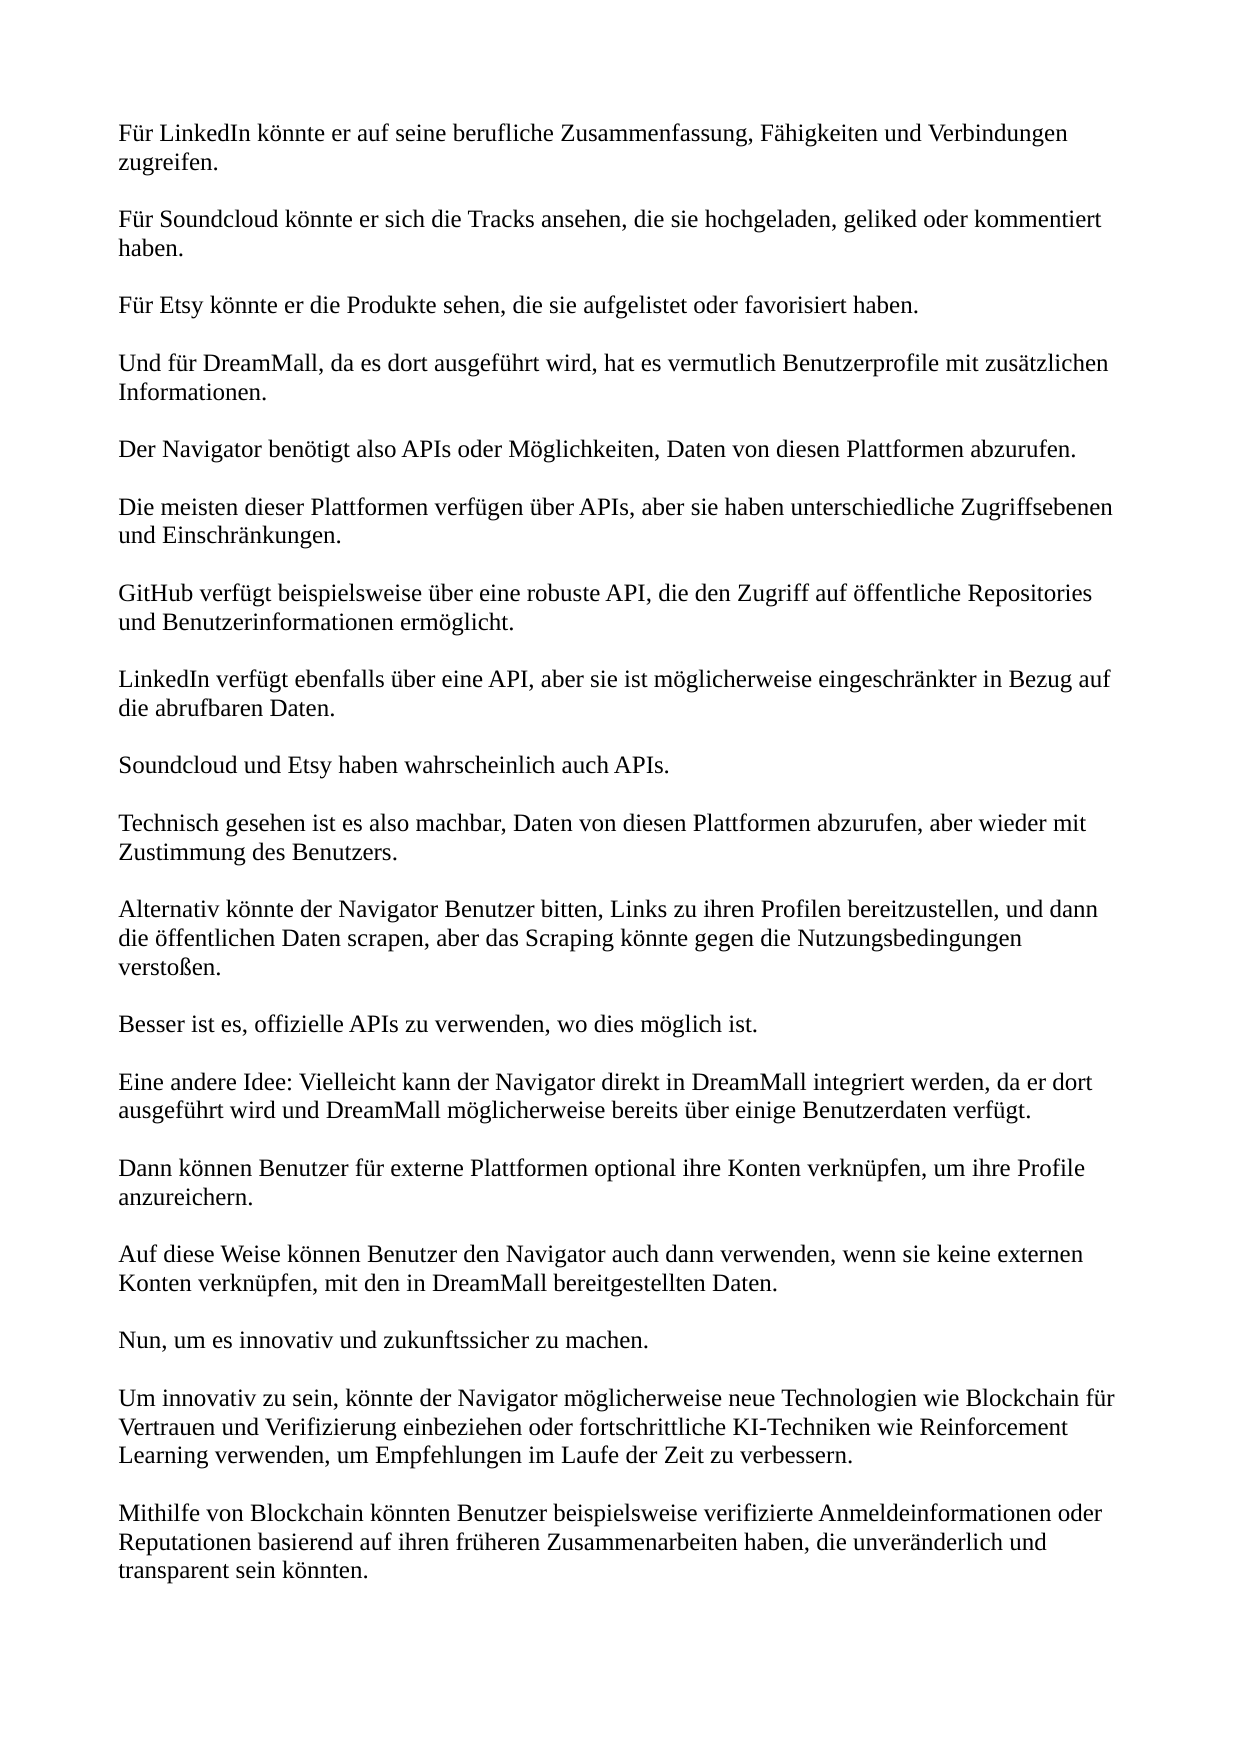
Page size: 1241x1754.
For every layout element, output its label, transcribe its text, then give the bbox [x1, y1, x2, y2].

text Soundcloud und Etsy haben wahrscheinlich auch APIs. [118, 751, 1122, 779]
text Dann können Benutzer für externe Plattformen optional ihre Konten verknüpfen, um ihre Profile anzureichern. [118, 1153, 1122, 1211]
text LinkedIn verfügt ebenfalls über eine API, aber sie ist möglicherweise eingeschränkter in Bezug auf die abrufbaren Daten. [118, 664, 1122, 722]
text Auf diese Weise können Benutzer den Navigator auch dann verwenden, wenn sie keine externen Konten verknüpfen, mit den in DreamMall bereitgestellten Daten. [118, 1239, 1122, 1297]
text Mithilfe von Blockchain könnten Benutzer beispielsweise verifizierte Anmeldeinformationen oder Reputationen basierend auf ihren früheren Zusammenarbeiten haben, die unveränderlich und transparent sein könnten. [118, 1498, 1122, 1584]
text Für Soundcloud könnte er sich die Tracks ansehen, die sie hochgeladen, geliked oder kommentiert haben. [118, 204, 1122, 262]
text Um innovativ zu sein, könnte der Navigator möglicherweise neue Technologien wie Blockchain für Vertrauen und Verifizierung einbeziehen oder fortschrittliche KI-Techniken wie Reinforcement Learning verwenden, um Empfehlungen im Laufe der Zeit zu verbessern. [118, 1383, 1122, 1469]
text Für Etsy könnte er die Produkte sehen, die sie aufgelistet oder favorisiert haben. [118, 291, 1122, 319]
text Technisch gesehen ist es also machbar, Daten von diesen Plattformen abzurufen, aber wieder mit Zustimmung des Benutzers. [118, 808, 1122, 866]
text Besser ist es, offizielle APIs zu verwenden, wo dies möglich ist. [118, 1009, 1122, 1038]
text Für LinkedIn könnte er auf seine berufliche Zusammenfassung, Fähigkeiten und Verbindungen zugreifen. [118, 118, 1122, 176]
text Und für DreamMall, da es dort ausgeführt wird, hat es vermutlich Benutzerprofile mit zusätzlichen Informationen. [118, 348, 1122, 406]
text Nun, um es innovativ und zukunftssicher zu machen. [118, 1326, 1122, 1354]
text GitHub verfügt beispielsweise über eine robuste API, die den Zugriff auf öffentliche Repositories und Benutzerinformationen ermöglicht. [118, 578, 1122, 636]
text Eine andere Idee: Vielleicht kann der Navigator direkt in DreamMall integriert werden, da er dort ausgeführt wird und DreamMall möglicherweise bereits über einige Benutzerdaten verfügt. [118, 1067, 1122, 1124]
text Alternativ könnte der Navigator Benutzer bitten, Links zu ihren Profilen bereitzustellen, und dann die öffentlichen Daten scrapen, aber das Scraping könnte gegen die Nutzungsbedingungen verstoßen. [118, 894, 1122, 981]
text Der Navigator benötigt also APIs oder Möglichkeiten, Daten von diesen Plattformen abzurufen. [118, 434, 1122, 463]
text Die meisten dieser Plattformen verfügen über APIs, aber sie haben unterschiedliche Zugriffsebenen und Einschränkungen. [118, 492, 1122, 549]
